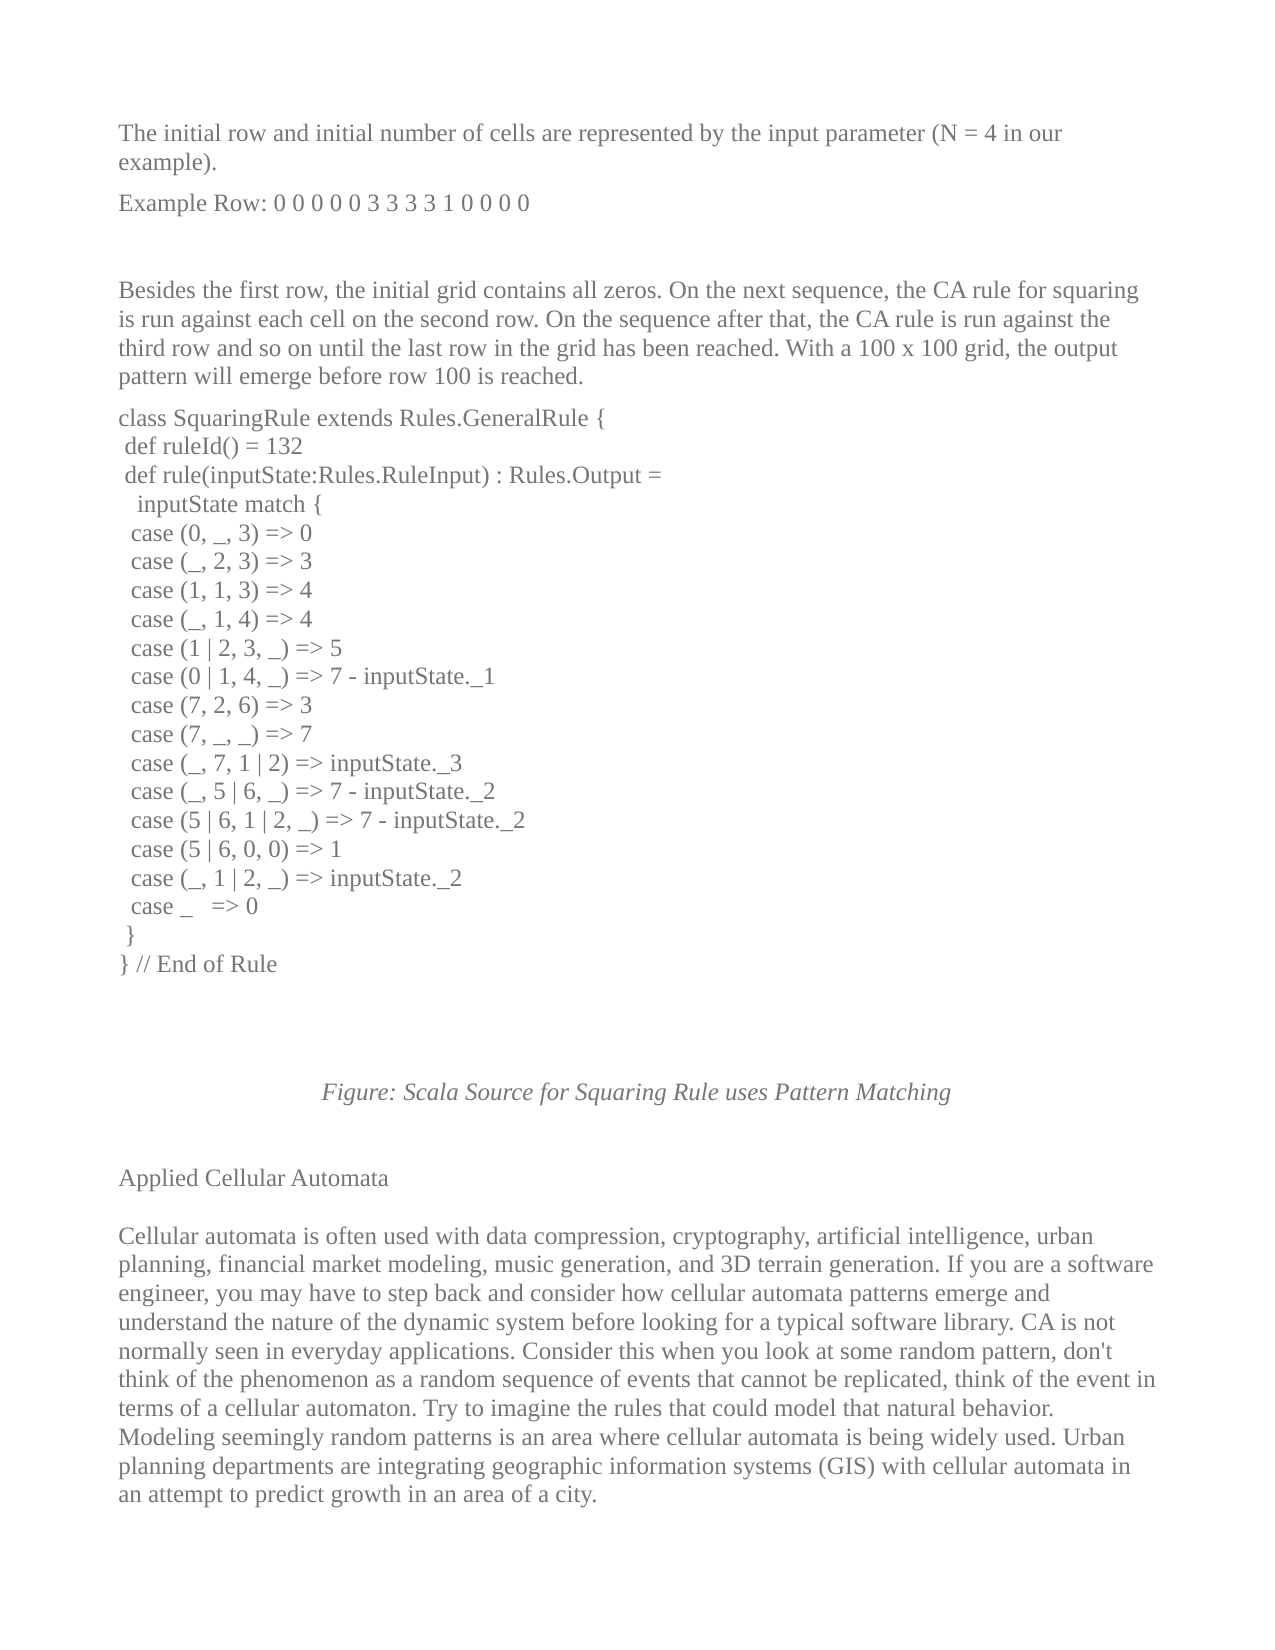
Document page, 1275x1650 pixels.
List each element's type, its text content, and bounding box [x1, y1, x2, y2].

text case (5 | 6, 0, 0) => 1 [118, 834, 1157, 863]
text inputState match { [118, 489, 1157, 518]
text def rule(inputState:Rules.RuleInput) : Rules.Output = [118, 460, 1157, 489]
text case (1 | 2, 3, _) => 5 [118, 633, 1157, 661]
text case _ => 0 [118, 891, 1157, 920]
text The initial row and initial number of cells are represented by the input parameter (N = 4 in our example). [118, 118, 1157, 176]
text Example Row: 0 0 0 0 0 3 3 3 3 1 0 0 0 0 [118, 188, 1157, 217]
text case (0 | 1, 4, _) => 7 - inputState._1 [118, 661, 1157, 690]
text case (7, _, _) => 7 [118, 719, 1157, 748]
text Figure: Scala Source for Squaring Rule uses Pattern Matching [118, 1077, 1157, 1106]
text } [118, 920, 1157, 949]
text case (_, 1, 4) => 4 [118, 604, 1157, 633]
text Applied Cellular Automata Cellular automata is often used with data compression, cryptography, artificial intelligence, urban planning, financial market modeling, music generation, and 3D terrain generation. If you are a software engineer, you may have to step back and consider how cellular automata patterns emerge and understand the nature of the dynamic system before looking for a typical software library. CA is not normally seen in everyday applications. Consider this when you look at some random pattern, don't think of the phenomenon as a random sequence of events that cannot be replicated, think of the event in terms of a cellular automaton. Try to imagine the rules that could model that natural behavior. Modeling seemingly random patterns is an area where cellular automata is being widely used. Urban planning departments are integrating geographic information systems (GIS) with cellular automata in an attempt to predict growth in an area of a city. [118, 1106, 1157, 1508]
text case (5 | 6, 1 | 2, _) => 7 - inputState._2 [118, 805, 1157, 834]
text case (0, _, 3) => 0 [118, 518, 1157, 546]
text case (_, 7, 1 | 2) => inputState._3 [118, 748, 1157, 776]
text def ruleId() = 132 [118, 431, 1157, 460]
text case (_, 5 | 6, _) => 7 - inputState._2 [118, 776, 1157, 805]
text class SquaringRule extends Rules.GeneralRule { [118, 403, 1157, 431]
text case (7, 2, 6) => 3 [118, 690, 1157, 719]
text case (1, 1, 3) => 4 [118, 575, 1157, 604]
text case (_, 1 | 2, _) => inputState._2 [118, 863, 1157, 891]
text } // End of Rule [118, 949, 1157, 978]
text case (_, 2, 3) => 3 [118, 546, 1157, 575]
text Besides the first row, the initial grid contains all zeros. On the next sequence, the CA rule for squaring is run against each cell on the second row. On the sequence after that, the CA rule is run against the third row and so on until the last row in the grid has been reached. With a 100 x 100 grid, the output pattern will emerge before row 100 is reached. [118, 246, 1157, 390]
